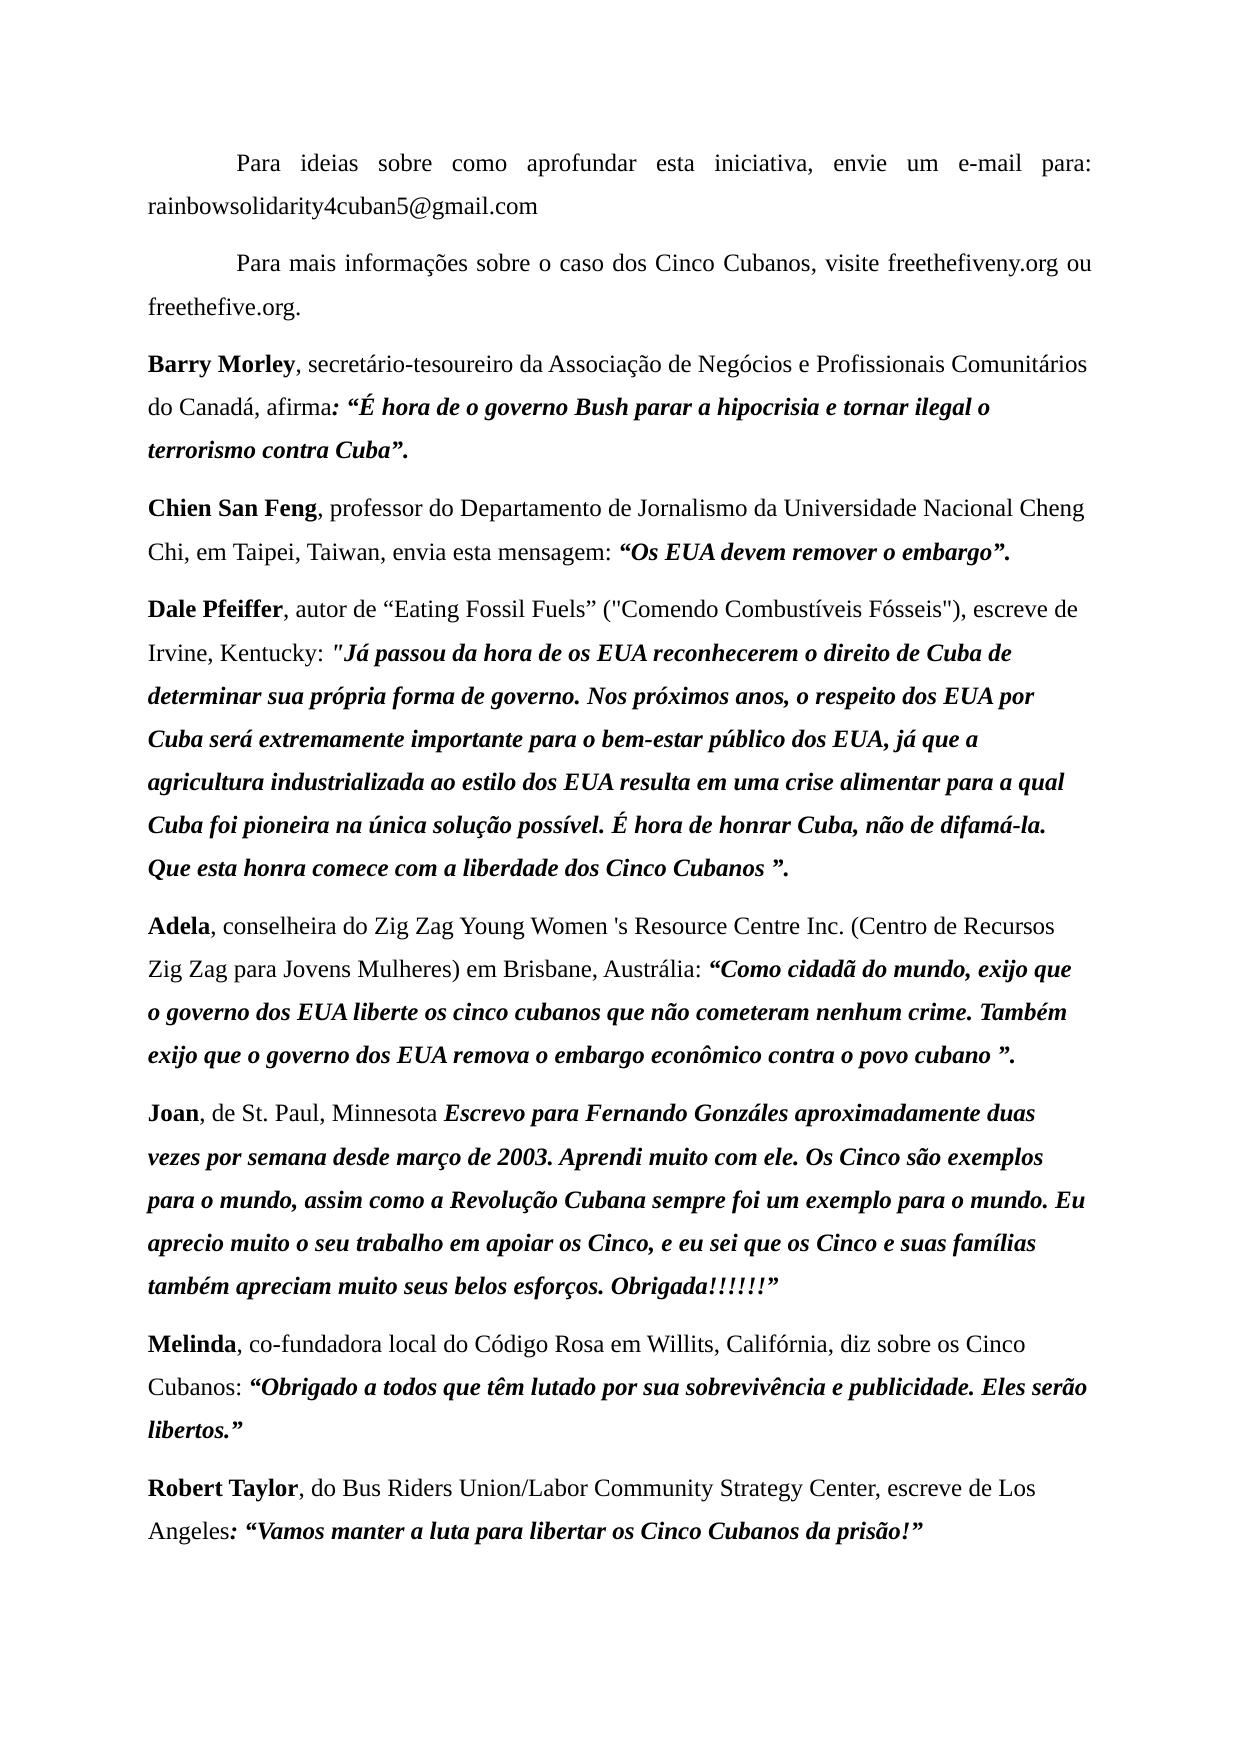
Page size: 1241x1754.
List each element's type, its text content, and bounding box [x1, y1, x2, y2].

text Para mais informações sobre o caso dos Cinco Cubanos, visite freethefiveny.org ou freethefive.org. [148, 248, 1093, 320]
text Melinda, co-fundadora local do Código Rosa em Willits, Califórnia, diz sobre os Cinco Cubanos: “Obrigado a todos que têm lutado por sua sobrevivência e publicidade. Eles serão libertos.” [148, 1329, 1093, 1444]
text Dale Pfeiffer, autor de “Eating Fossil Fuels” ("Comendo Combustíveis Fósseis"), escreve de Irvine, Kentucky: "Já passou da hora de os EUA reconhecerem o direito de Cuba de determinar sua própria forma de governo. Nos próximos anos, o respeito dos EUA por Cuba será extremamente importante para o bem-estar público dos EUA, já que a agricultura industrializada ao estilo dos EUA resulta em uma crise alimentar para a qual Cuba foi pioneira na única solução possível. É hora de honrar Cuba, não de difamá-la. Que esta honra comece com a liberdade dos Cinco Cubanos ”. [148, 594, 1093, 882]
text Chien San Feng, professor do Departamento de Jornalismo da Universidade Nacional Cheng Chi, em Taipei, Taiwan, envia esta mensagem: “Os EUA devem remover o embargo”. [148, 493, 1093, 565]
text Para ideias sobre como aprofundar esta iniciativa, envie um e-mail para: rainbowsolidarity4cuban5@gmail.com [148, 148, 1093, 219]
text Adela, conselheira do Zig Zag Young Women 's Resource Centre Inc. (Centro de Recursos Zig Zag para Jovens Mulheres) em Brisbane, Austrália: “Como cidadã do mundo, exijo que o governo dos EUA liberte os cinco cubanos que não cometeram nenhum crime. Também exijo que o governo dos EUA remova o embargo econômico contra o povo cubano ”. [148, 911, 1093, 1069]
text Barry Morley, secretário-tesoureiro da Associação de Negócios e Profissionais Comunitários do Canadá, afirma: “É hora de o governo Bush parar a hipocrisia e tornar ilegal o terrorismo contra Cuba”. [148, 349, 1093, 464]
text Robert Taylor, do Bus Riders Union/Labor Community Strategy Center, escreve de Los Angeles: “Vamos manter a luta para libertar os Cinco Cubanos da prisão!” [148, 1473, 1093, 1545]
text Joan, de St. Paul, Minnesota Escrevo para Fernando Gonzáles aproximadamente duas vezes por semana desde março de 2003. Aprendi muito com ele. Os Cinco são exemplos para o mundo, assim como a Revolução Cubana sempre foi um exemplo para o mundo. Eu aprecio muito o seu trabalho em apoiar os Cinco, e eu sei que os Cinco e suas famílias também apreciam muito seus belos esforços. Obrigada!!!!!!” [148, 1098, 1093, 1300]
